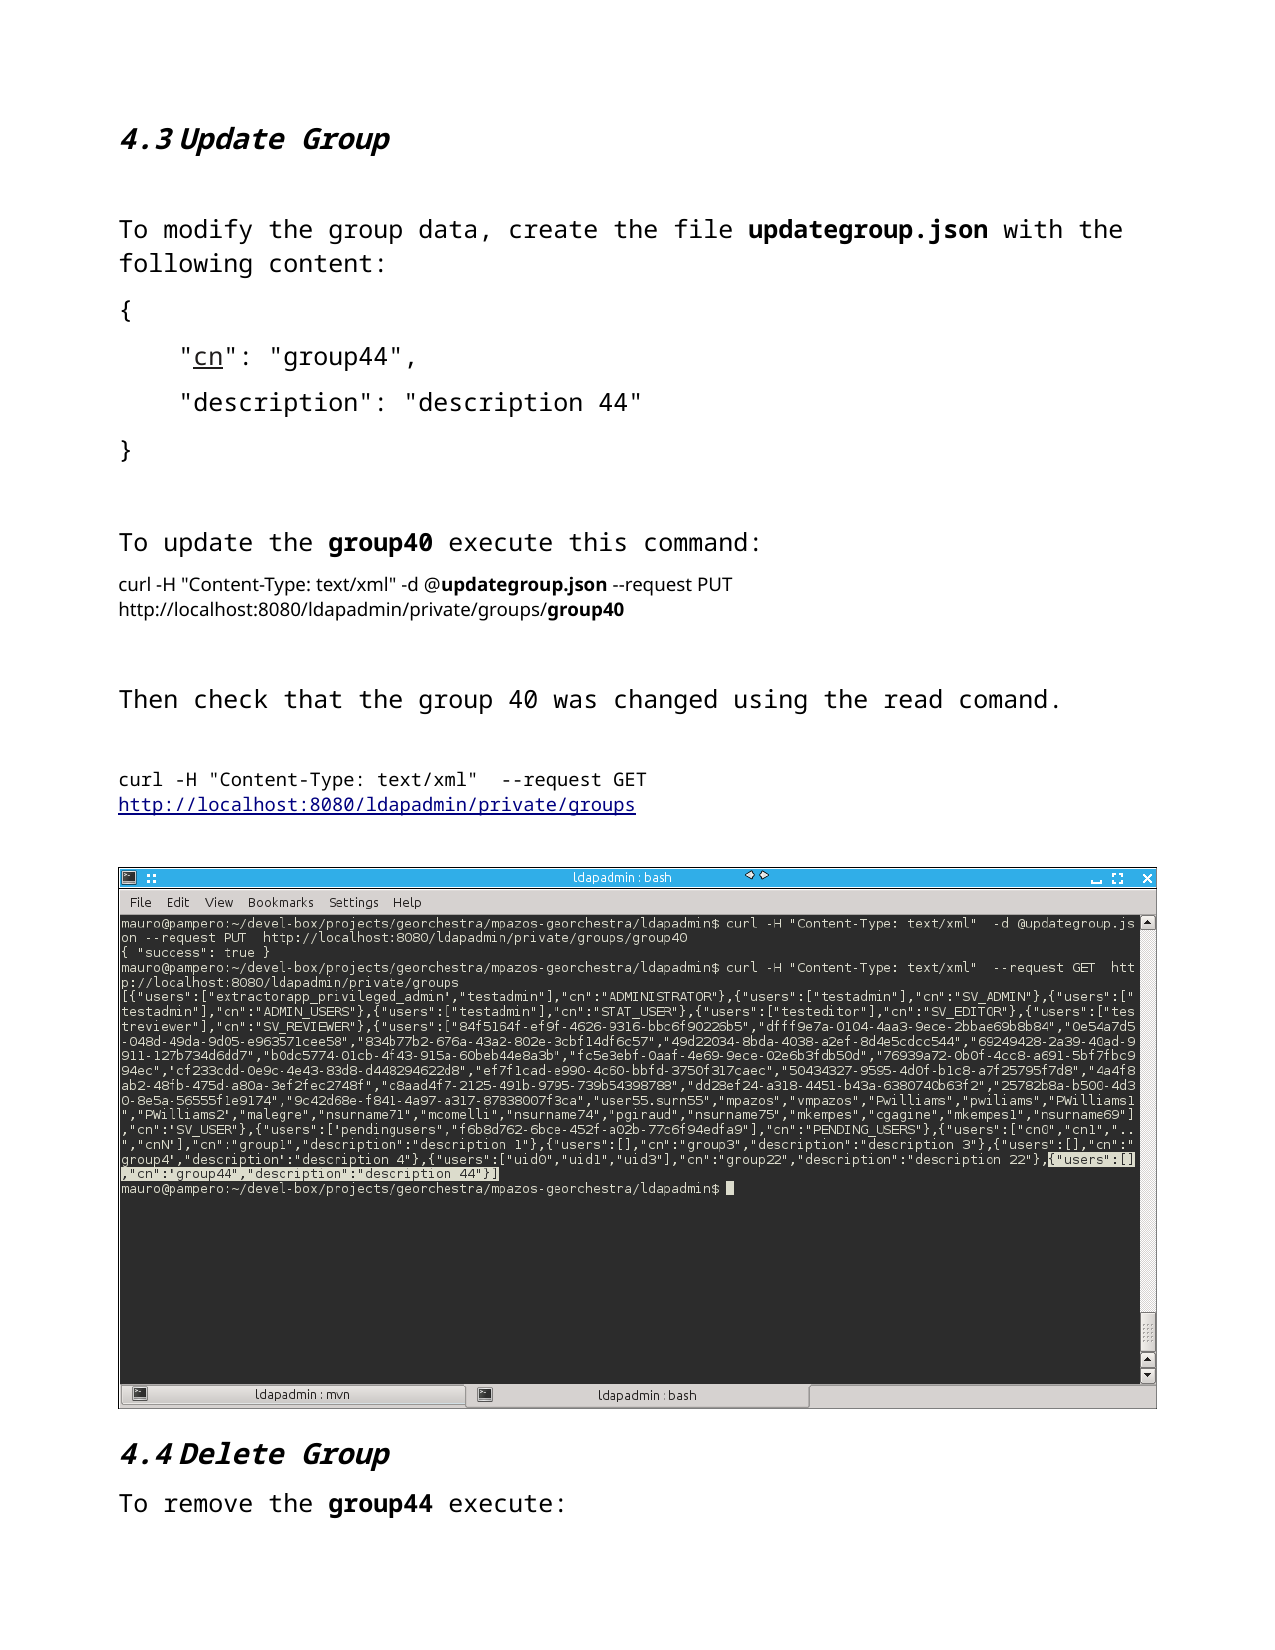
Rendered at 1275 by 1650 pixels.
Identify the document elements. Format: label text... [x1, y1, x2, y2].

text To update the group40 execute this command: [118, 525, 1157, 559]
text } [118, 432, 1157, 466]
text To modify the group data, create the file updategroup.json with the following content: [118, 211, 1157, 279]
text Then check that the group 40 was changed using the read comand. [118, 681, 1157, 715]
text "cn": "group44", [118, 338, 1157, 372]
picture [118, 867, 1157, 1409]
subtitle Update Group [118, 118, 1157, 158]
text { [118, 292, 1157, 326]
text curl -H "Content-Type: text/xml" -d @updategroup.json --request PUT http://localhost:8080/ldapadmin/private/groups/group40 [118, 571, 1157, 622]
text To remove the group44 execute: [118, 1486, 1157, 1519]
text curl -H "Content-Type: text/xml" --request GET http://localhost:8080/ldapadmin/private/groups [118, 766, 1157, 817]
subtitle Delete Group [118, 1433, 1157, 1473]
text "description": "description 44" [118, 385, 1157, 419]
